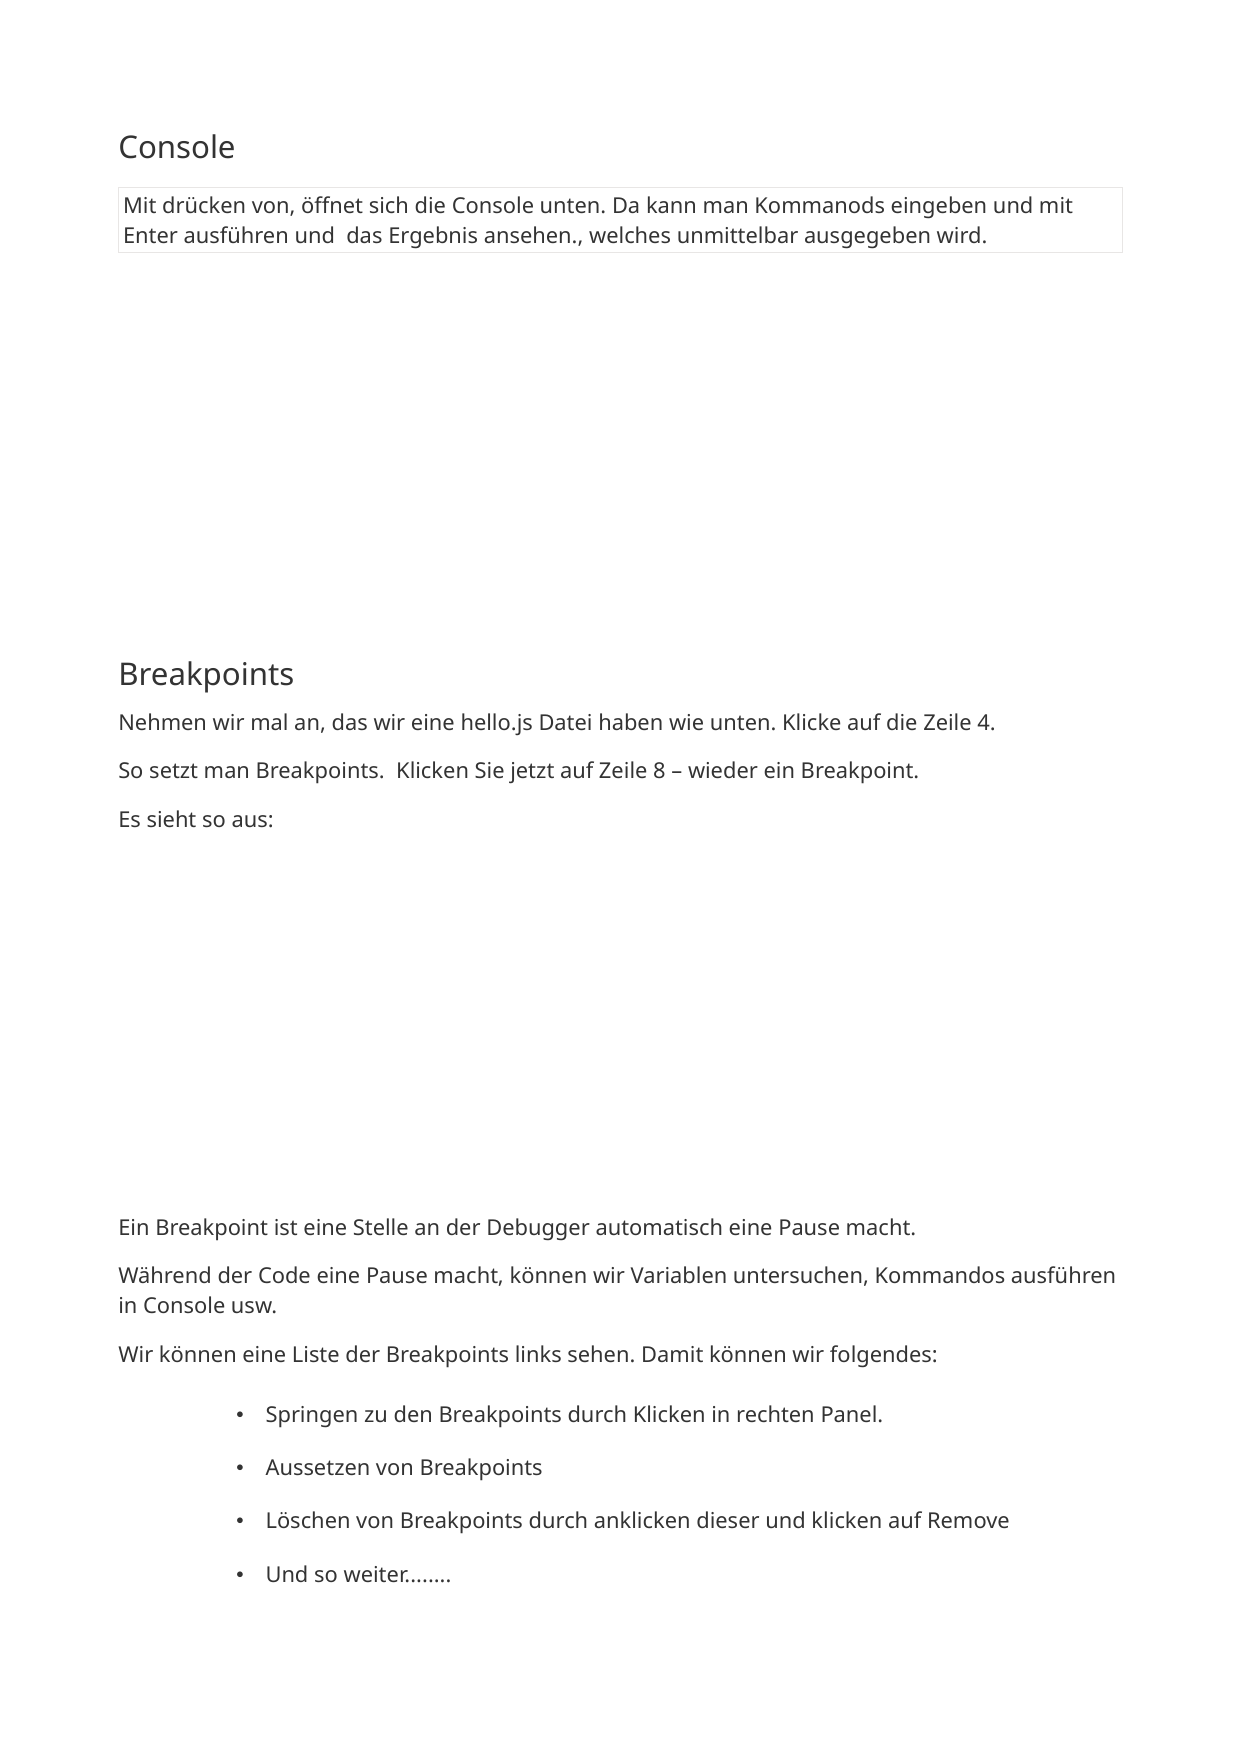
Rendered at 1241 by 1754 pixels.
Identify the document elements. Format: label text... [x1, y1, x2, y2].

text Nehmen wir mal an, das wir eine hello.js Datei haben wie unten. Klicke auf die Zeile 4. [118, 707, 1122, 737]
list Und so weiter........ [236, 1559, 1122, 1589]
subtitle Console [118, 118, 1122, 168]
list Aussetzen von Breakpoints [236, 1452, 1122, 1482]
text Ein Breakpoint ist eine Stelle an der Debugger automatisch eine Pause macht. [118, 1212, 1122, 1241]
text Während der Code eine Pause macht, können wir Variablen untersuchen, Kommandos ausführen in Console usw. [118, 1260, 1122, 1320]
text Es sieht so aus: [118, 804, 1122, 834]
text Wir können eine Liste der Breakpoints links sehen. Damit können wir folgendes: [118, 1338, 1122, 1368]
list Löschen von Breakpoints durch anklicken dieser und klicken auf Remove [236, 1506, 1122, 1535]
text Mit drücken von, öffnet sich die Console unten. Da kann man Kommanods eingeben und mit Enter ausführen und das Ergebnis ansehen., welches unmittelbar ausgegeben wird. [119, 188, 1122, 252]
text So setzt man Breakpoints. Klicken Sie jetzt auf Zeile 8 – wieder ein Breakpoint. [118, 755, 1122, 785]
subtitle Breakpoints [118, 645, 1122, 695]
list Springen zu den Breakpoints durch Klicken in rechten Panel. [236, 1399, 1122, 1429]
